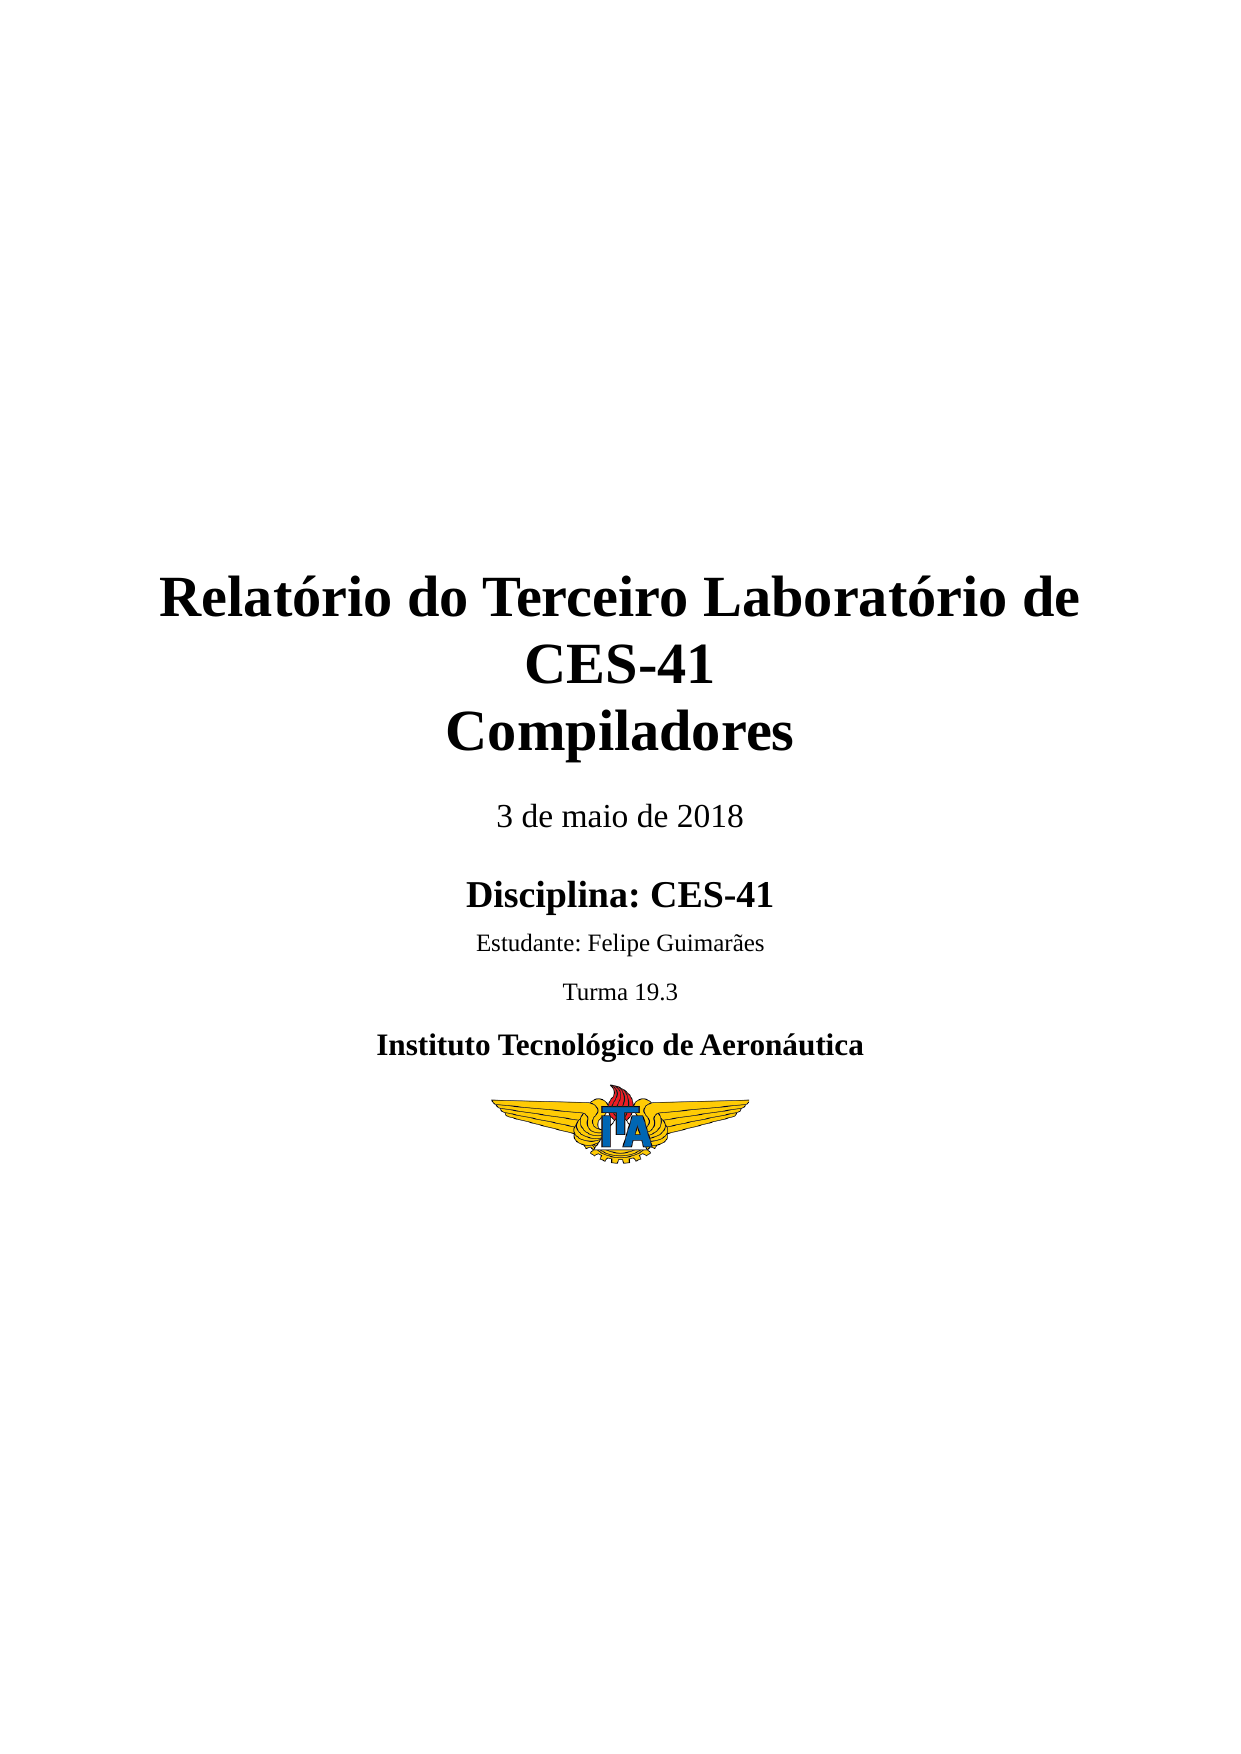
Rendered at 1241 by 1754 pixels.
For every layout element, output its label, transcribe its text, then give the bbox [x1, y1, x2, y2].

title Relatório do Terceiro Laboratório de CES-41 Compiladores [118, 561, 1122, 763]
text Turma 19.3 [118, 977, 1122, 1006]
subtitle 3 de maio de 2018 [118, 796, 1122, 835]
text Instituto Tecnológico de Aeronáutica [118, 1026, 1122, 1062]
subtitle Disciplina: CES-41 [118, 872, 1122, 916]
picture [491, 1084, 750, 1164]
text Estudante: Felipe Guimarães [118, 928, 1122, 957]
